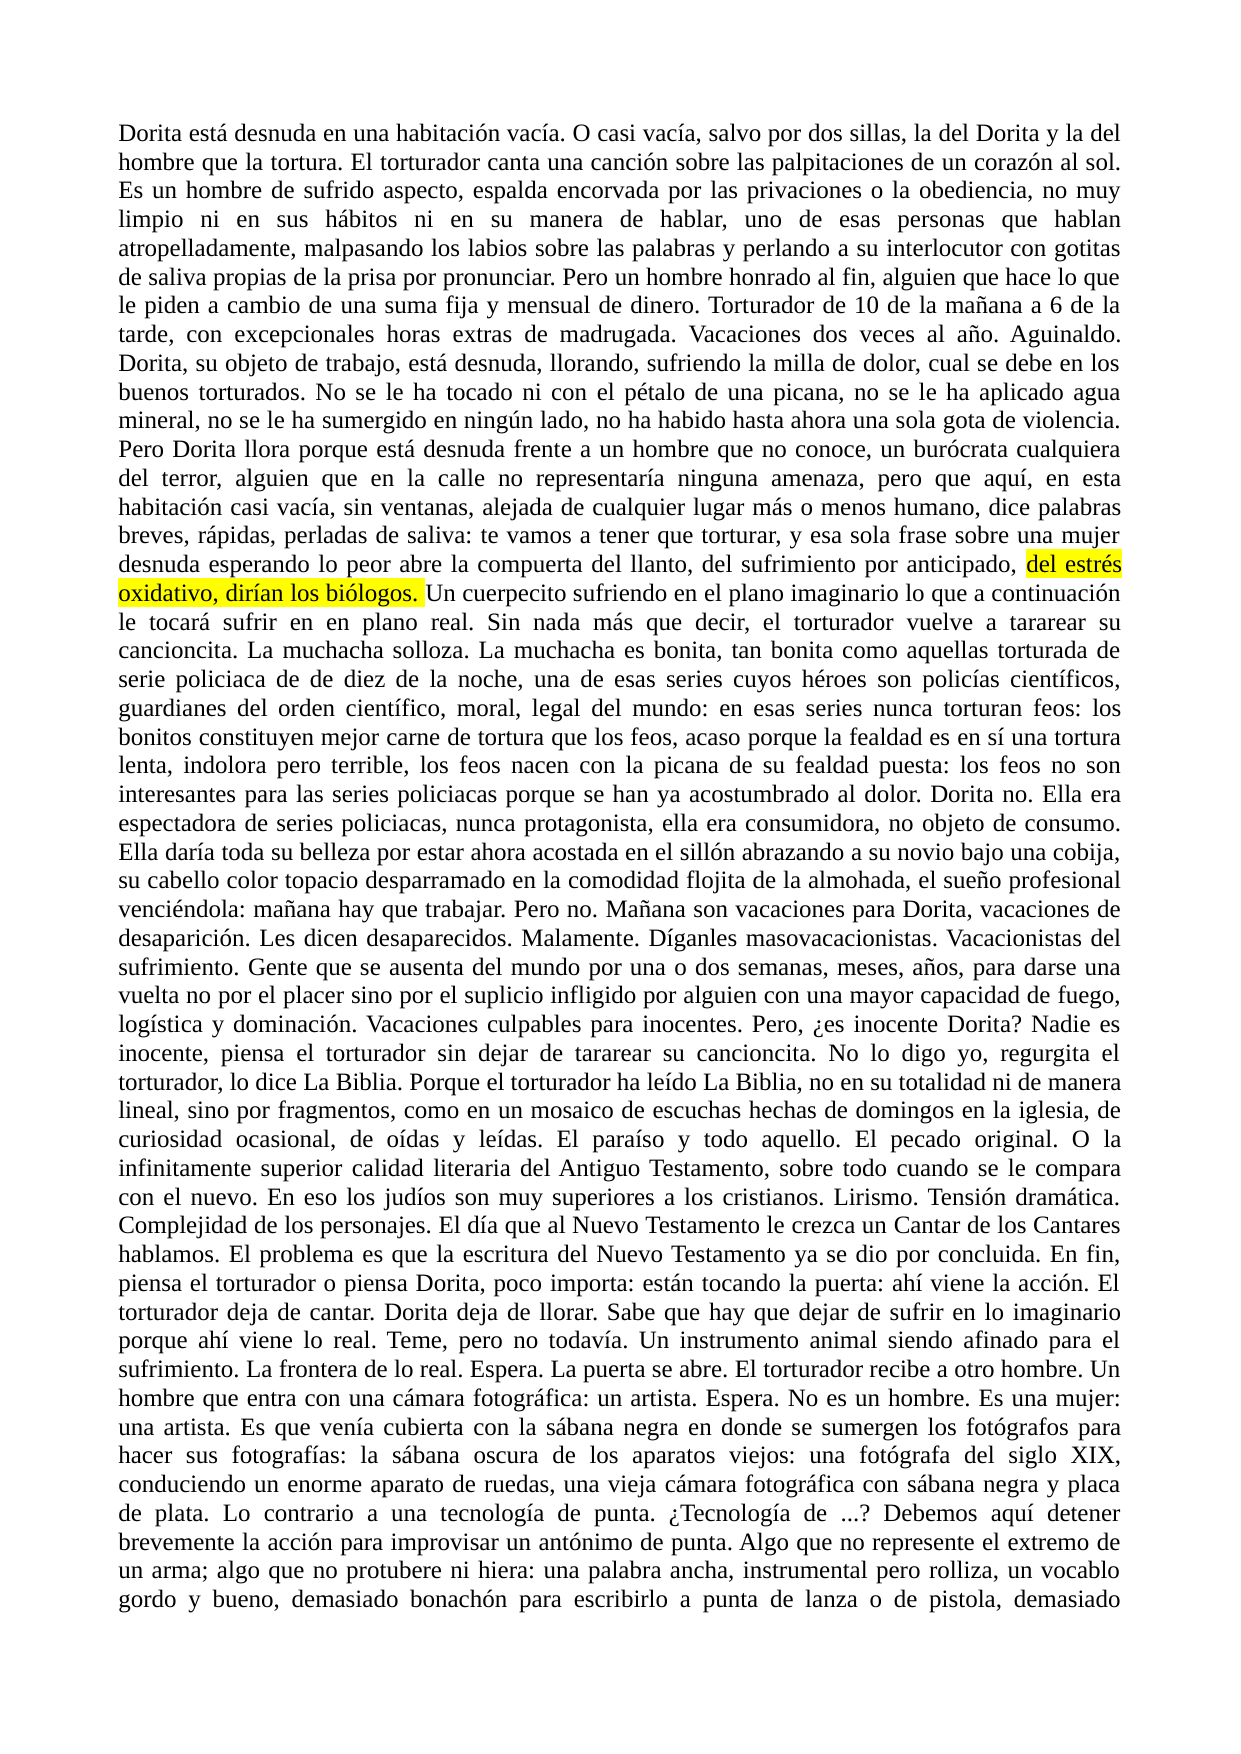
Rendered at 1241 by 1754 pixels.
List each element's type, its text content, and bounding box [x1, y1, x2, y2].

text Dorita está desnuda en una habitación vacía. O casi vacía, salvo por dos sillas, la del Dorita y la del hombre que la tortura. El torturador canta una canción sobre las palpitaciones de un corazón al sol. Es un hombre de sufrido aspecto, espalda encorvada por las privaciones o la obediencia, no muy limpio ni en sus hábitos ni en su manera de hablar, uno de esas personas que hablan atropelladamente, malpasando los labios sobre las palabras y perlando a su interlocutor con gotitas de saliva propias de la prisa por pronunciar. Pero un hombre honrado al fin, alguien que hace lo que le piden a cambio de una suma fija y mensual de dinero. Torturador de 10 de la mañana a 6 de la tarde, con excepcionales horas extras de madrugada. Vacaciones dos veces al año. Aguinaldo. Dorita, su objeto de trabajo, está desnuda, llorando, sufriendo la milla de dolor, cual se debe en los buenos torturados. No se le ha tocado ni con el pétalo de una picana, no se le ha aplicado agua mineral, no se le ha sumergido en ningún lado, no ha habido hasta ahora una sola gota de violencia. Pero Dorita llora porque está desnuda frente a un hombre que no conoce, un burócrata cualquiera del terror, alguien que en la calle no representaría ninguna amenaza, pero que aquí, en esta habitación casi vacía, sin ventanas, alejada de cualquier lugar más o menos humano, dice palabras breves, rápidas, perladas de saliva: te vamos a tener que torturar, y esa sola frase sobre una mujer desnuda esperando lo peor abre la compuerta del llanto, del sufrimiento por anticipado, del estrés oxidativo, dirían los biólogos. Un cuerpecito sufriendo en el plano imaginario lo que a continuación le tocará sufrir en en plano real. Sin nada más que decir, el torturador vuelve a tararear su cancioncita. La muchacha solloza. La muchacha es bonita, tan bonita como aquellas torturada de serie policiaca de de diez de la noche, una de esas series cuyos héroes son policías científicos, guardianes del orden científico, moral, legal del mundo: en esas series nunca torturan feos: los bonitos constituyen mejor carne de tortura que los feos, acaso porque la fealdad es en sí una tortura lenta, indolora pero terrible, los feos nacen con la picana de su fealdad puesta: los feos no son interesantes para las series policiacas porque se han ya acostumbrado al dolor. Dorita no. Ella era espectadora de series policiacas, nunca protagonista, ella era consumidora, no objeto de consumo. Ella daría toda su belleza por estar ahora acostada en el sillón abrazando a su novio bajo una cobija, su cabello color topacio desparramado en la comodidad flojita de la almohada, el sueño profesional venciéndola: mañana hay que trabajar. Pero no. Mañana son vacaciones para Dorita, vacaciones de desaparición. Les dicen desaparecidos. Malamente. Díganles masovacacionistas. Vacacionistas del sufrimiento. Gente que se ausenta del mundo por una o dos semanas, meses, años, para darse una vuelta no por el placer sino por el suplicio infligido por alguien con una mayor capacidad de fuego, logística y dominación. Vacaciones culpables para inocentes. Pero, ¿es inocente Dorita? Nadie es inocente, piensa el torturador sin dejar de tararear su cancioncita. No lo digo yo, regurgita el torturador, lo dice La Biblia. Porque el torturador ha leído La Biblia, no en su totalidad ni de manera lineal, sino por fragmentos, como en un mosaico de escuchas hechas de domingos en la iglesia, de curiosidad ocasional, de oídas y leídas. El paraíso y todo aquello. El pecado original. O la infinitamente superior calidad literaria del Antiguo Testamento, sobre todo cuando se le compara con el nuevo. En eso los judíos son muy superiores a los cristianos. Lirismo. Tensión dramática. Complejidad de los personajes. El día que al Nuevo Testamento le crezca un Cantar de los Cantares hablamos. El problema es que la escritura del Nuevo Testamento ya se dio por concluida. En fin, piensa el torturador o piensa Dorita, poco importa: están tocando la puerta: ahí viene la acción. El torturador deja de cantar. Dorita deja de llorar. Sabe que hay que dejar de sufrir en lo imaginario porque ahí viene lo real. Teme, pero no todavía. Un instrumento animal siendo afinado para el sufrimiento. La frontera de lo real. Espera. La puerta se abre. El torturador recibe a otro hombre. Un hombre que entra con una cámara fotográfica: un artista. Espera. No es un hombre. Es una mujer: una artista. Es que venía cubierta con la sábana negra en donde se sumergen los fotógrafos para hacer sus fotografías: la sábana oscura de los aparatos viejos: una fotógrafa del siglo XIX, conduciendo un enorme aparato de ruedas, una vieja cámara fotográfica con sábana negra y placa de plata. Lo contrario a una tecnología de punta. ¿Tecnología de ...? Debemos aquí detener brevemente la acción para improvisar un antónimo de punta. Algo que no represente el extremo de un arma; algo que no protubere ni hiera: una palabra ancha, instrumental pero rolliza, un vocablo gordo y bueno, demasiado bonachón para escribirlo a punta de lanza o de pistola, demasiado [118, 118, 1122, 1613]
